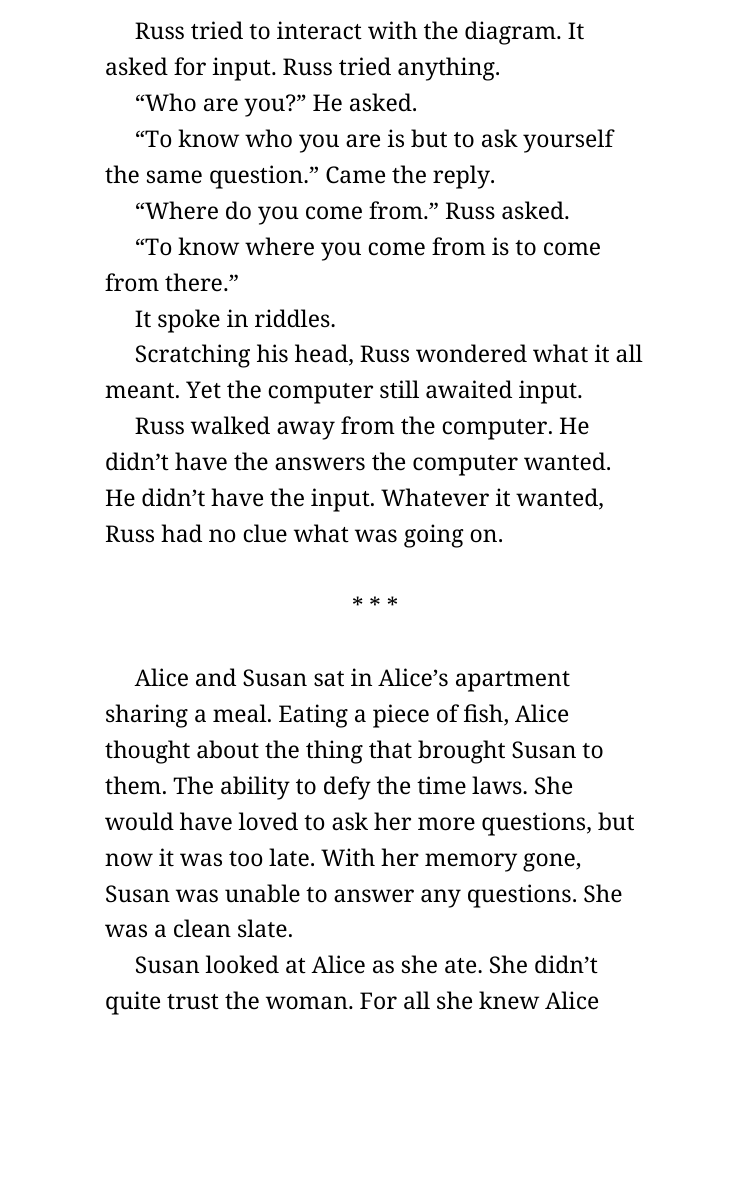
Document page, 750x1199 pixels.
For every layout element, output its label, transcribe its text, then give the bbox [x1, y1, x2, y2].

text Russ tried to interact with the diagram. It asked for input. Russ tried anything. [105, 15, 645, 82]
text “Where do you come from.” Russ asked. [105, 195, 645, 226]
text “Who are you?” He asked. [105, 87, 645, 118]
text * * * [105, 590, 645, 621]
text Russ walked away from the computer. He didn’t have the answers the computer wanted. He didn’t have the input. Whatever it wanted, Russ had no clue what was going on. [105, 410, 645, 549]
text It spoke in riddles. [105, 302, 645, 334]
text “To know who you are is but to ask yourself the same question.” Came the reply. [105, 123, 645, 190]
text Scratching his head, Russ wondered what it all meant. Yet the computer still awaited input. [105, 338, 645, 406]
text Susan looked at Alice as she ate. She didn’t quite trust the woman. For all she knew Alice [105, 949, 645, 1017]
text Alice and Susan sat in Alice’s apartment sharing a meal. Eating a piece of fish, Alice thought about the thing that brought Susan to them. The ability to defy the time laws. She would have loved to ask her more questions, but now it was too late. With her memory gone, Susan was unable to answer any questions. She was a clean slate. [105, 662, 645, 945]
text “To know where you come from is to come from there.” [105, 231, 645, 298]
